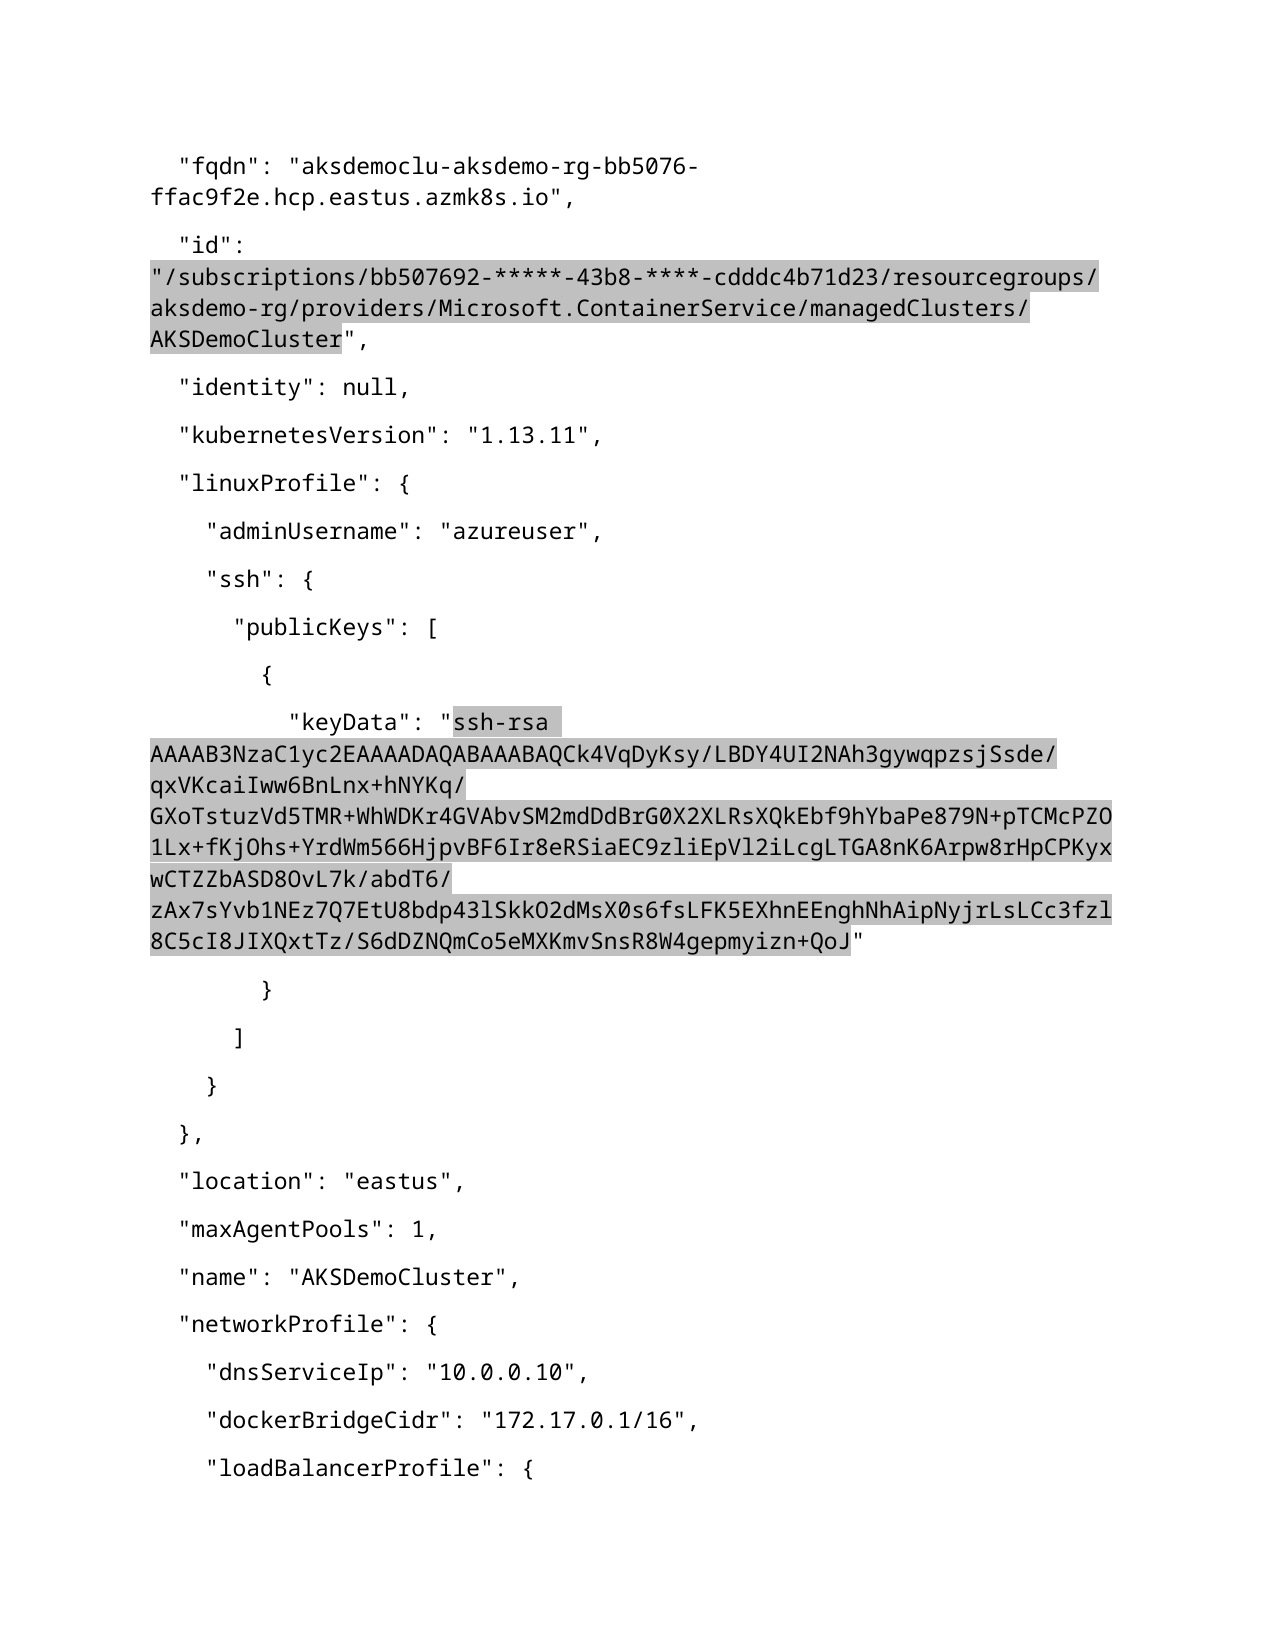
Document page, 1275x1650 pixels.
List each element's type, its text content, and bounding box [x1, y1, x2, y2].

text { [150, 658, 1125, 689]
text "adminUsername": "azureuser", [150, 514, 1125, 546]
text }, [150, 1117, 1125, 1148]
text "fqdn": "aksdemoclu-aksdemo-rg-bb5076-ffac9f2e.hcp.eastus.azmk8s.io", [150, 150, 1125, 212]
text "id": "/subscriptions/bb507692-*****-43b8-****-cdddc4b71d23/resourcegroups/aksdemo-rg/providers/Microsoft.ContainerService/managedClusters/AKSDemoCluster", [150, 229, 1125, 354]
text "maxAgentPools": 1, [150, 1212, 1125, 1244]
text "name": "AKSDemoCluster", [150, 1260, 1125, 1292]
text "loadBalancerProfile": { [150, 1452, 1125, 1483]
text } [150, 1069, 1125, 1100]
text "publicKeys": [ [150, 610, 1125, 642]
text "location": "eastus", [150, 1164, 1125, 1196]
text "dockerBridgeCidr": "172.17.0.1/16", [150, 1404, 1125, 1435]
text } [150, 973, 1125, 1004]
text ] [150, 1021, 1125, 1052]
text "identity": null, [150, 371, 1125, 402]
text "dnsServiceIp": "10.0.0.10", [150, 1356, 1125, 1387]
text "kubernetesVersion": "1.13.11", [150, 419, 1125, 450]
text "networkProfile": { [150, 1308, 1125, 1339]
text "keyData": "ssh-rsa AAAAB3NzaC1yc2EAAAADAQABAAABAQCk4VqDyKsy/LBDY4UI2NAh3gywqpzsjSsde/qxVKcaiIww6BnLnx+hNYKq/GXoTstuzVd5TMR+WhWDKr4GVAbvSM2mdDdBrG0X2XLRsXQkEbf9hYbaPe879N+pTCMcPZO1Lx+fKjOhs+YrdWm566HjpvBF6Ir8eRSiaEC9zliEpVl2iLcgLTGA8nK6Arpw8rHpCPKyxwCTZZbASD8OvL7k/abdT6/zAx7sYvb1NEz7Q7EtU8bdp43lSkkO2dMsX0s6fsLFK5EXhnEEnghNhAipNyjrLsLCc3fzl8C5cI8JIXQxtTz/S6dDZNQmCo5eMXKmvSnsR8W4gepmyizn+QoJ" [150, 706, 1125, 956]
text "ssh": { [150, 562, 1125, 594]
text "linuxProfile": { [150, 467, 1125, 498]
